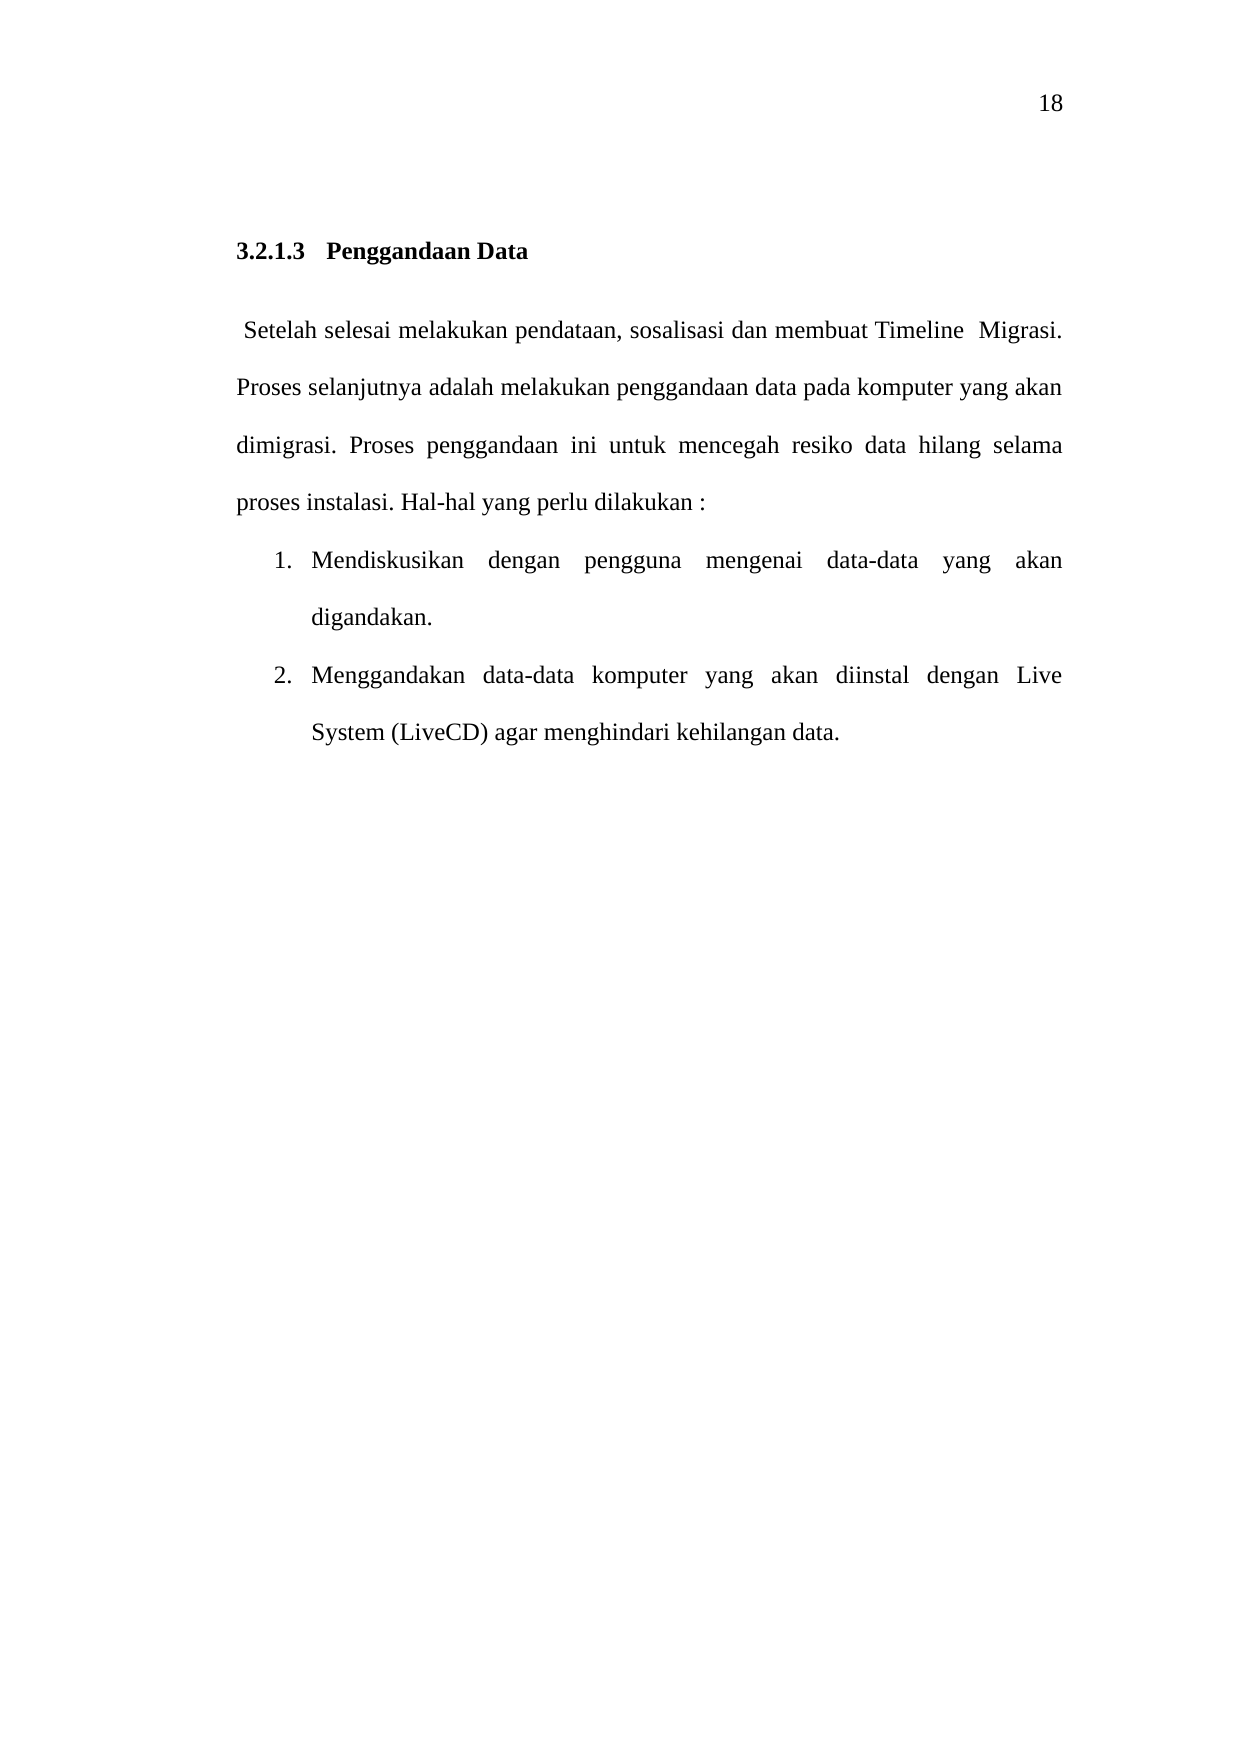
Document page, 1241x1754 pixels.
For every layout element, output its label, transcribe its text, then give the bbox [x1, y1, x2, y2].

text Setelah selesai melakukan pendataan, sosalisasi dan membuat Timeline Migrasi. Proses selanjutnya adalah melakukan penggandaan data pada komputer yang akan dimigrasi. Proses penggandaan ini untuk mencegah resiko data hilang selama proses instalasi. Hal-hal yang perlu dilakukan : [236, 315, 1063, 516]
list Menggandakan data-data komputer yang akan diinstal dengan Live System (LiveCD) agar menghindari kehilangan data. [274, 660, 1063, 746]
subtitle Penggandaan Data [236, 236, 1063, 265]
list Mendiskusikan dengan pengguna mengenai data-data yang akan digandakan. [274, 545, 1063, 631]
